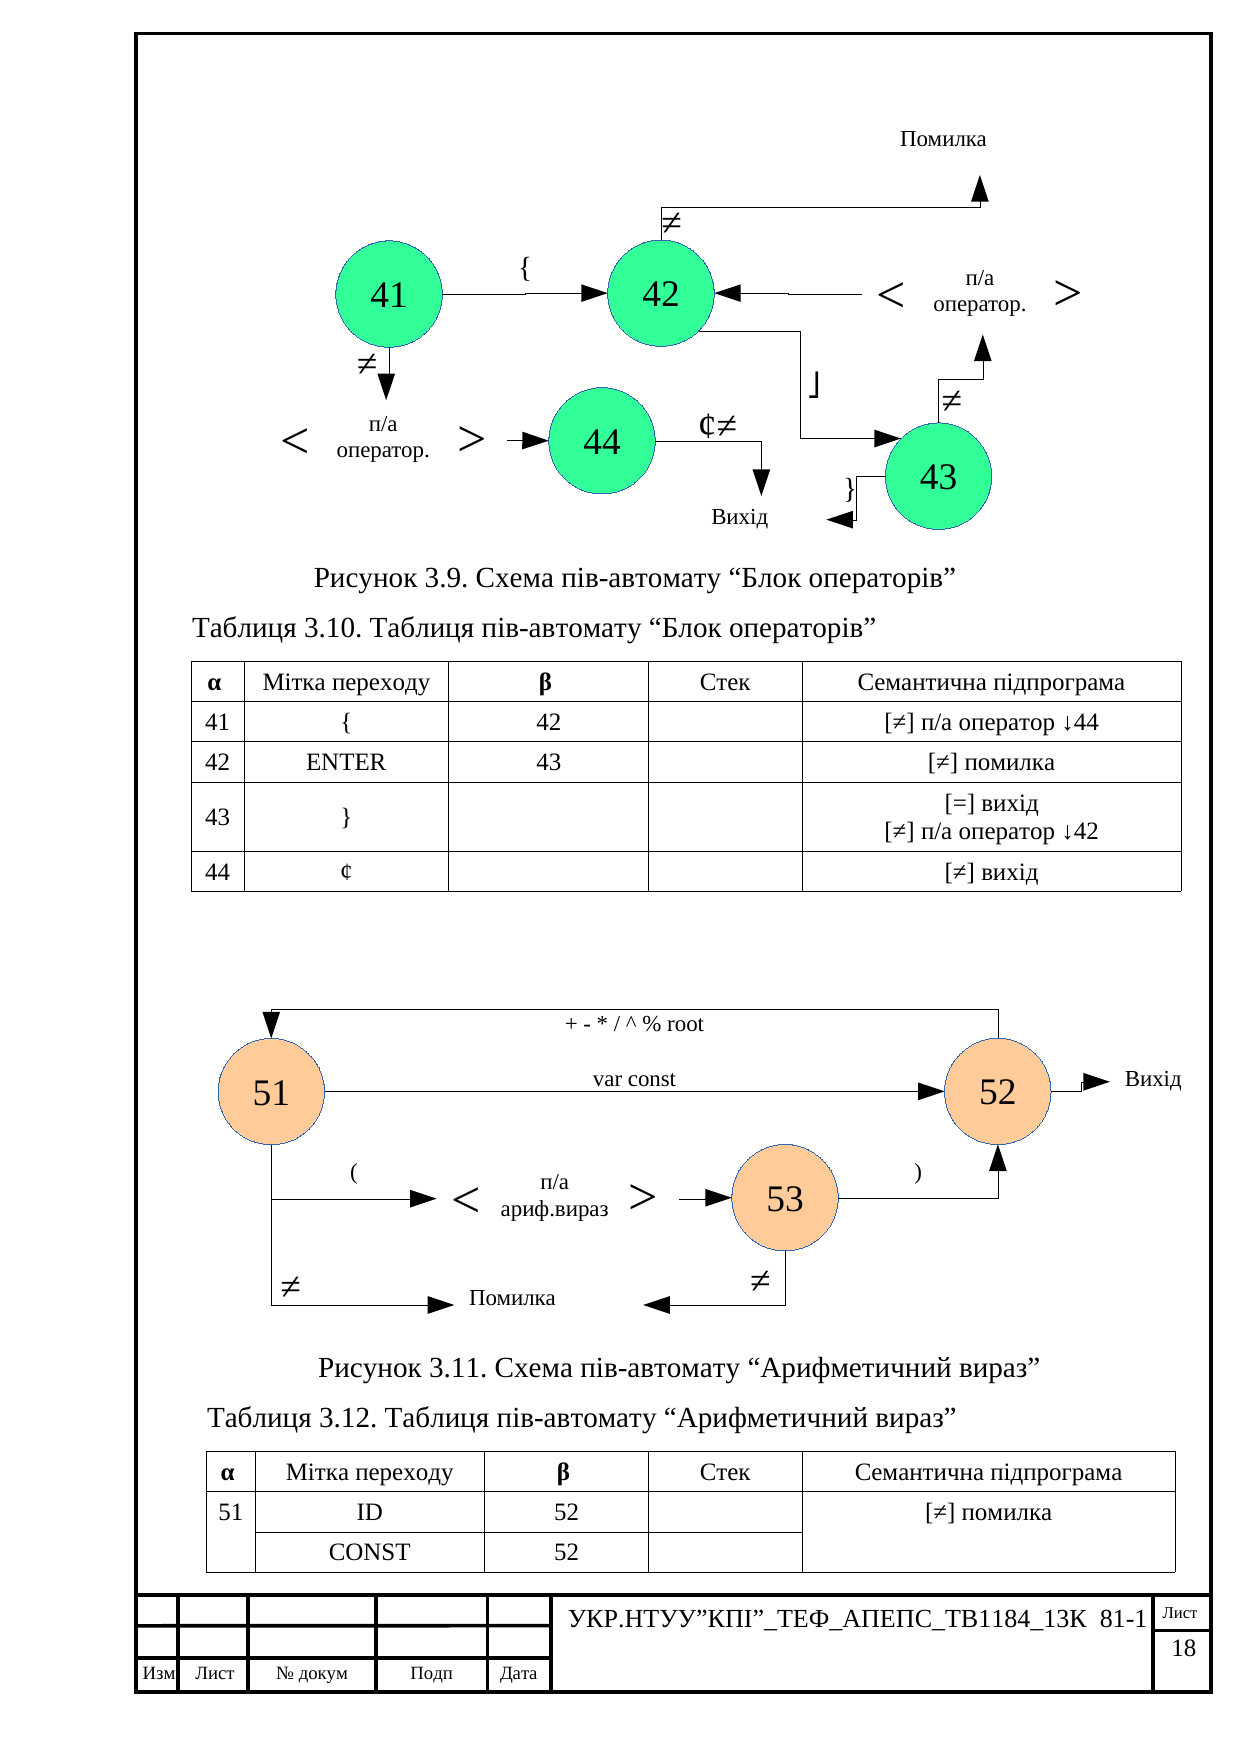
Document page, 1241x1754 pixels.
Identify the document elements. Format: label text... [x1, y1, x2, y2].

table_cell [449, 852, 648, 891]
table_cell 44 [192, 852, 244, 891]
table_header α [207, 1452, 255, 1491]
table_cell ID [256, 1492, 484, 1532]
table_header Семантична підпрограма [803, 662, 1181, 701]
table_header α [192, 662, 244, 701]
table_header Стек [649, 662, 802, 701]
table_cell [≠] вихід [803, 852, 1181, 891]
table_cell { [245, 702, 448, 741]
table_cell 52 [485, 1533, 648, 1572]
table_cell ENTER [245, 742, 448, 782]
table_cell [≠] помилка [803, 1492, 1175, 1572]
table_header β [449, 662, 648, 701]
table_cell [≠] помилка [803, 742, 1181, 782]
table_cell 52 [485, 1492, 648, 1532]
table_header Семантична підпрограма [803, 1452, 1175, 1491]
table_cell 51 [207, 1492, 255, 1572]
table_header β [485, 1452, 648, 1491]
table_cell 43 [192, 783, 244, 851]
table_cell 42 [449, 702, 648, 741]
table_cell 41 [192, 702, 244, 741]
table_cell [649, 742, 802, 782]
table_cell [649, 783, 802, 851]
table_cell [449, 783, 648, 851]
table_cell [≠] п/а оператор ↓44 [803, 702, 1181, 741]
text Таблиця 3.10. Таблиця пів-автомату “Блок операторів” [138, 611, 1152, 644]
text Рисунок 3.11. Схема пів-автомату “Арифметичний вираз” [207, 992, 1152, 1384]
table_cell [=] вихід [≠] п/а оператор ↓42 [803, 783, 1181, 851]
table_header Мітка переходу [245, 662, 448, 701]
table_cell [649, 1492, 802, 1532]
table_cell [649, 702, 802, 741]
table_cell 43 [449, 742, 648, 782]
table_cell [649, 852, 802, 891]
table_cell CONST [256, 1533, 484, 1572]
table_cell ¢ [245, 852, 448, 891]
text Рисунок 3.9. Схема пів-автомату “Блок операторів” [138, 118, 1152, 594]
table_cell 42 [192, 742, 244, 782]
table_header Стек [649, 1452, 802, 1491]
text [118, 118, 134, 594]
table_cell } [245, 783, 448, 851]
text Таблиця 3.12. Таблиця пів-автомату “Арифметичний вираз” [207, 1401, 1152, 1434]
table_cell [649, 1533, 802, 1572]
table_header Мітка переходу [256, 1452, 484, 1491]
